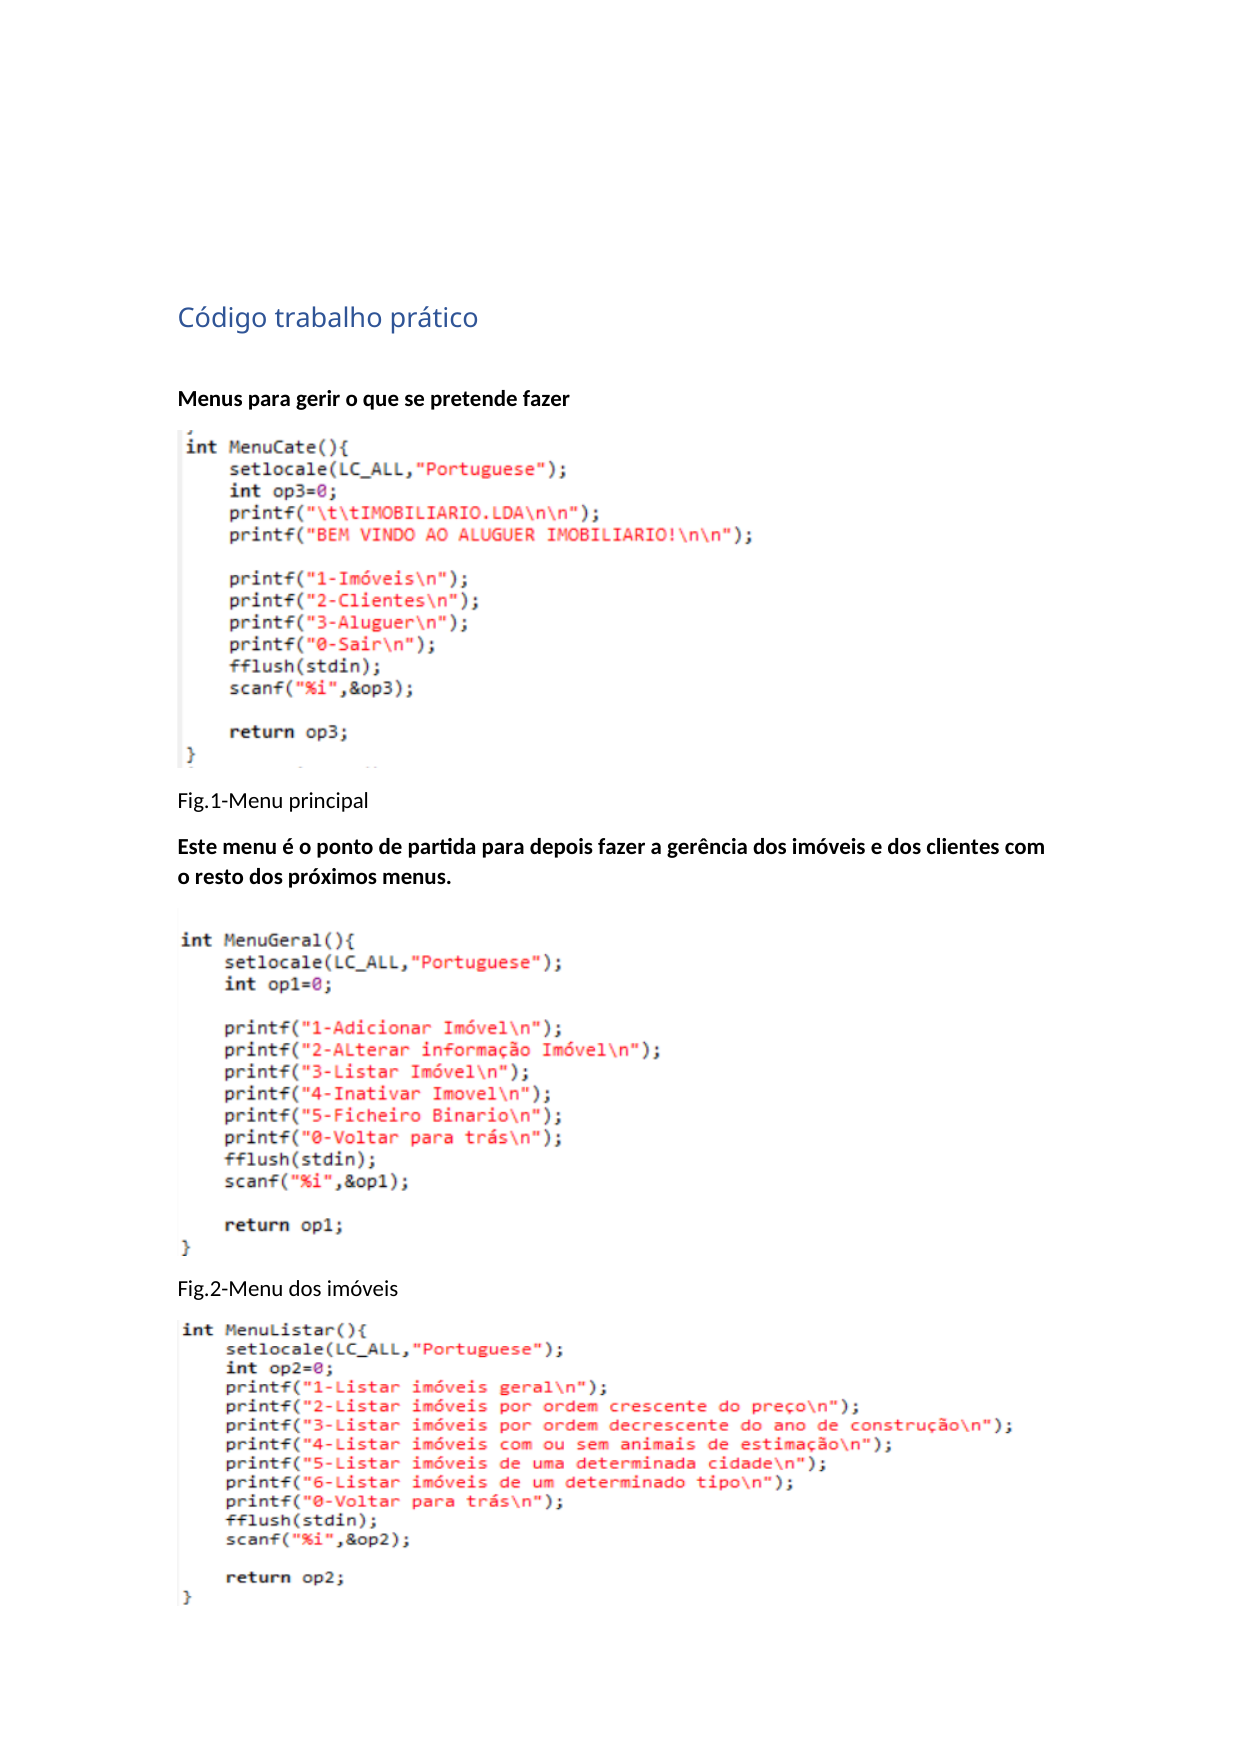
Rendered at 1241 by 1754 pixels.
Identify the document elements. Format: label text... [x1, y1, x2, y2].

text Este menu é o ponto de partida para depois fazer a gerência dos imóveis e dos clientes com o resto dos próximos menus. [177, 832, 1063, 890]
text Fig.2-Menu dos imóveis [177, 1274, 1063, 1302]
subtitle Código trabalho prático [177, 298, 1063, 335]
text Fig.1-Menu principal [177, 786, 1063, 814]
text Menus para gerir o que se pretende fazer [177, 384, 1063, 412]
